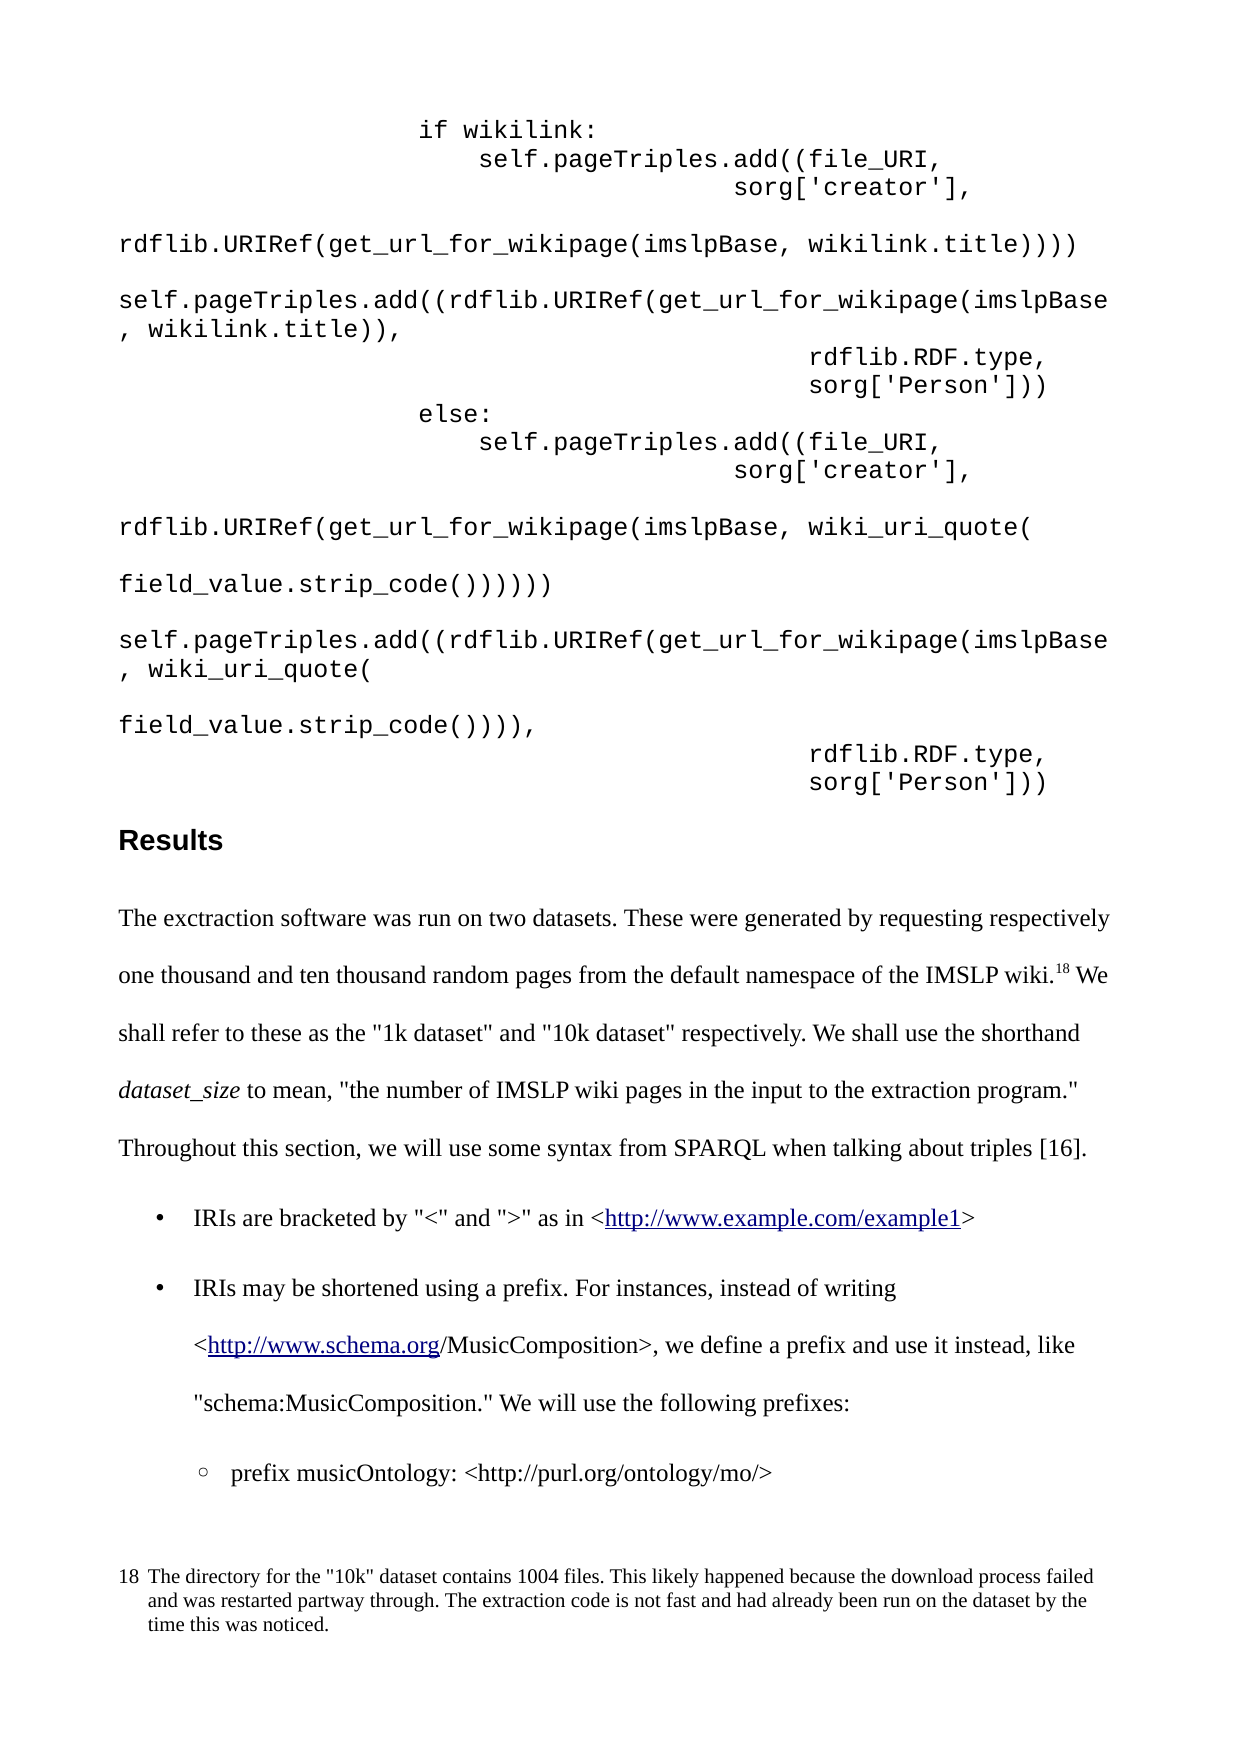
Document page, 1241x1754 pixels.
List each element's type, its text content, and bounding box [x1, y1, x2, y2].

subtitle Results [118, 823, 1122, 857]
text sorg['Person'])) [118, 770, 1122, 798]
text if wikilink: [118, 118, 1122, 146]
text sorg['creator'], [118, 175, 1122, 203]
text The exctraction software was run on two datasets. These were generated by requesting respectively one thousand and ten thousand random pages from the default namespace of the IMSLP wiki. We shall refer to these as the "1k dataset" and "10k dataset" respectively. We shall use the shorthand dataset_size to mean, "the number of IMSLP wiki pages in the input to the extraction program." Throughout this section, we will use some syntax from SPARQL when talking about triples [16]. [118, 903, 1122, 1161]
text rdflib.RDF.type, [118, 741, 1122, 770]
text self.pageTriples.add((file_URI, [118, 146, 1122, 175]
list IRIs may be shortened using a prefix. For instances, instead of writing <http://www.schema.org/MusicComposition>, we define a prefix and use it instead, like "schema:MusicComposition." We will use the following prefixes: [156, 1273, 1122, 1416]
text sorg['creator'], [118, 458, 1122, 486]
list IRIs are bracketed by "<" and ">" as in <http://www.example.com/example1> [156, 1203, 1122, 1231]
text sorg['Person'])) [118, 373, 1122, 401]
text self.pageTriples.add((rdflib.URIRef(get_url_for_wikipage(imslpBase, wiki_uri_quote( [118, 600, 1122, 685]
text rdflib.RDF.type, [118, 345, 1122, 373]
text field_value.strip_code()))), [118, 685, 1122, 741]
text rdflib.URIRef(get_url_for_wikipage(imslpBase, wiki_uri_quote( [118, 486, 1122, 543]
text else: [118, 401, 1122, 430]
text The directory for the "10k" dataset contains 1004 files. This likely happened because the download process failed and was restarted partway through. The extraction code is not fast and had already been run on the dataset by the time this was noticed. [118, 1563, 1122, 1636]
text self.pageTriples.add((rdflib.URIRef(get_url_for_wikipage(imslpBase, wikilink.title)), [118, 260, 1122, 345]
list prefix musicOntology: <http://purl.org/ontology/mo/> [193, 1458, 1122, 1486]
text self.pageTriples.add((file_URI, [118, 430, 1122, 458]
text rdflib.URIRef(get_url_for_wikipage(imslpBase, wikilink.title)))) [118, 203, 1122, 260]
text field_value.strip_code()))))) [118, 543, 1122, 600]
